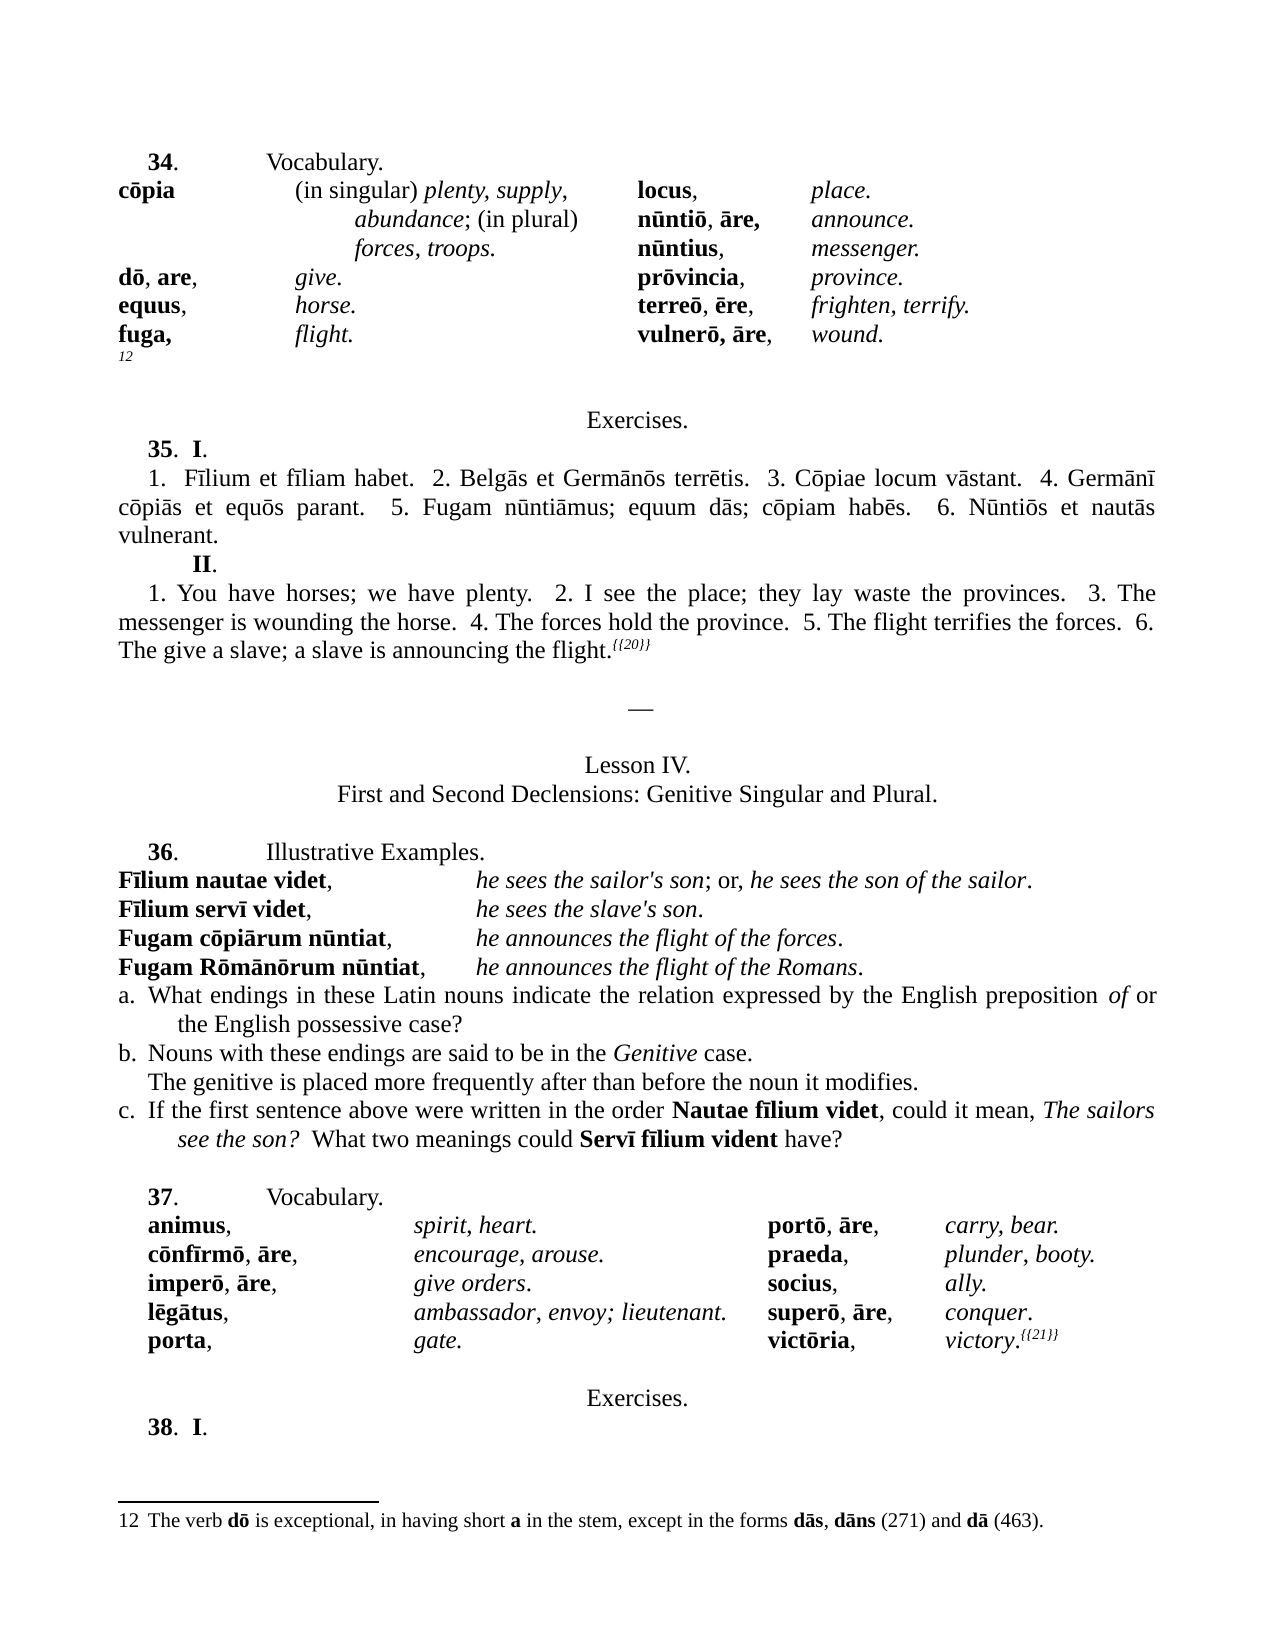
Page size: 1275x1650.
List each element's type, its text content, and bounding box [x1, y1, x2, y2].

text imperō, āre, give orders. socius, ally. [118, 1268, 1157, 1297]
text a. What endings in these Latin nouns indicate the relation expressed by the English preposition of or the English possessive case? [118, 981, 1157, 1038]
text prōvincia, province. [637, 262, 1157, 291]
text The genitive is placed more frequently after than before the noun it modifies. [118, 1067, 1157, 1096]
text — [118, 693, 1157, 722]
text terreō, ēre, frighten, terrify. [637, 291, 1157, 319]
text Exercises. [118, 1383, 1157, 1412]
text Fugam Rōmānōrum nūntiat, he announces the flight of the Romans. [118, 952, 1157, 981]
text animus, spirit, heart. portō, āre, carry, bear. [118, 1211, 1157, 1239]
text Fugam cōpiārum nūntiat, he announces the flight of the forces. [118, 923, 1157, 952]
text Lesson IV. [118, 751, 1157, 779]
text 35. I. [118, 434, 1157, 463]
text fuga, flight. [118, 319, 637, 348]
text Exercises. [118, 406, 1157, 434]
text 38. I. [118, 1412, 1157, 1441]
text equus, horse. [118, 291, 637, 319]
text lēgātus, ambassador, envoy; lieutenant. superō, āre, conquer. [118, 1297, 1157, 1326]
text 1. Fīlium et fīliam habet. 2. Belgās et Germānōs terrētis. 3. Cōpiae locum vāstant. 4. Germānī cōpiās et equōs parant. 5. Fugam nūntiāmus; equum dās; cōpiam habēs. 6. Nūntiōs et nautās vulnerant. [118, 463, 1157, 549]
text nūntiō, āre, announce. [637, 204, 1157, 233]
text The verb dō is exceptional, in having short a in the stem, except in the forms dās, dāns (271) and dā (463). [118, 1508, 1157, 1532]
text vulnerō, āre, wound. [637, 319, 1157, 348]
text Fīlium servī videt, he sees the slave's son. [118, 894, 1157, 923]
text II. [118, 549, 1157, 578]
text 37. Vocabulary. [118, 1182, 1157, 1211]
text nūntius, messenger. [637, 233, 1157, 262]
text cōpia (in singular) plenty, supply, abundance; (in plural) forces, troops. [118, 176, 637, 262]
text 34. Vocabulary. [118, 147, 1157, 176]
text locus, place. [637, 176, 1157, 204]
text Fīlium nautae videt, he sees the sailor's son; or, he sees the son of the sailor. [118, 866, 1157, 894]
text b. Nouns with these endings are said to be in the Genitive case. [118, 1038, 1157, 1067]
text 1. You have horses; we have plenty. 2. I see the place; they lay waste the provinces. 3. The messenger is wounding the horse. 4. The forces hold the province. 5. The flight terrifies the forces. 6. The give a slave; a slave is announcing the flight.{{20}} [118, 578, 1157, 664]
text dō, are, give. [118, 262, 637, 291]
text c. If the first sentence above were written in the order Nautae fīlium videt, could it mean, The sailors see the son? What two meanings could Servī fīlium vident have? [118, 1096, 1157, 1153]
text porta, gate. victōria, victory.{{21}} [118, 1326, 1157, 1354]
text 36. Illustrative Examples. [118, 837, 1157, 866]
text cōnfīrmō, āre, encourage, arouse. praeda, plunder, booty. [118, 1239, 1157, 1268]
text First and Second Declensions: Genitive Singular and Plural. [118, 779, 1157, 808]
